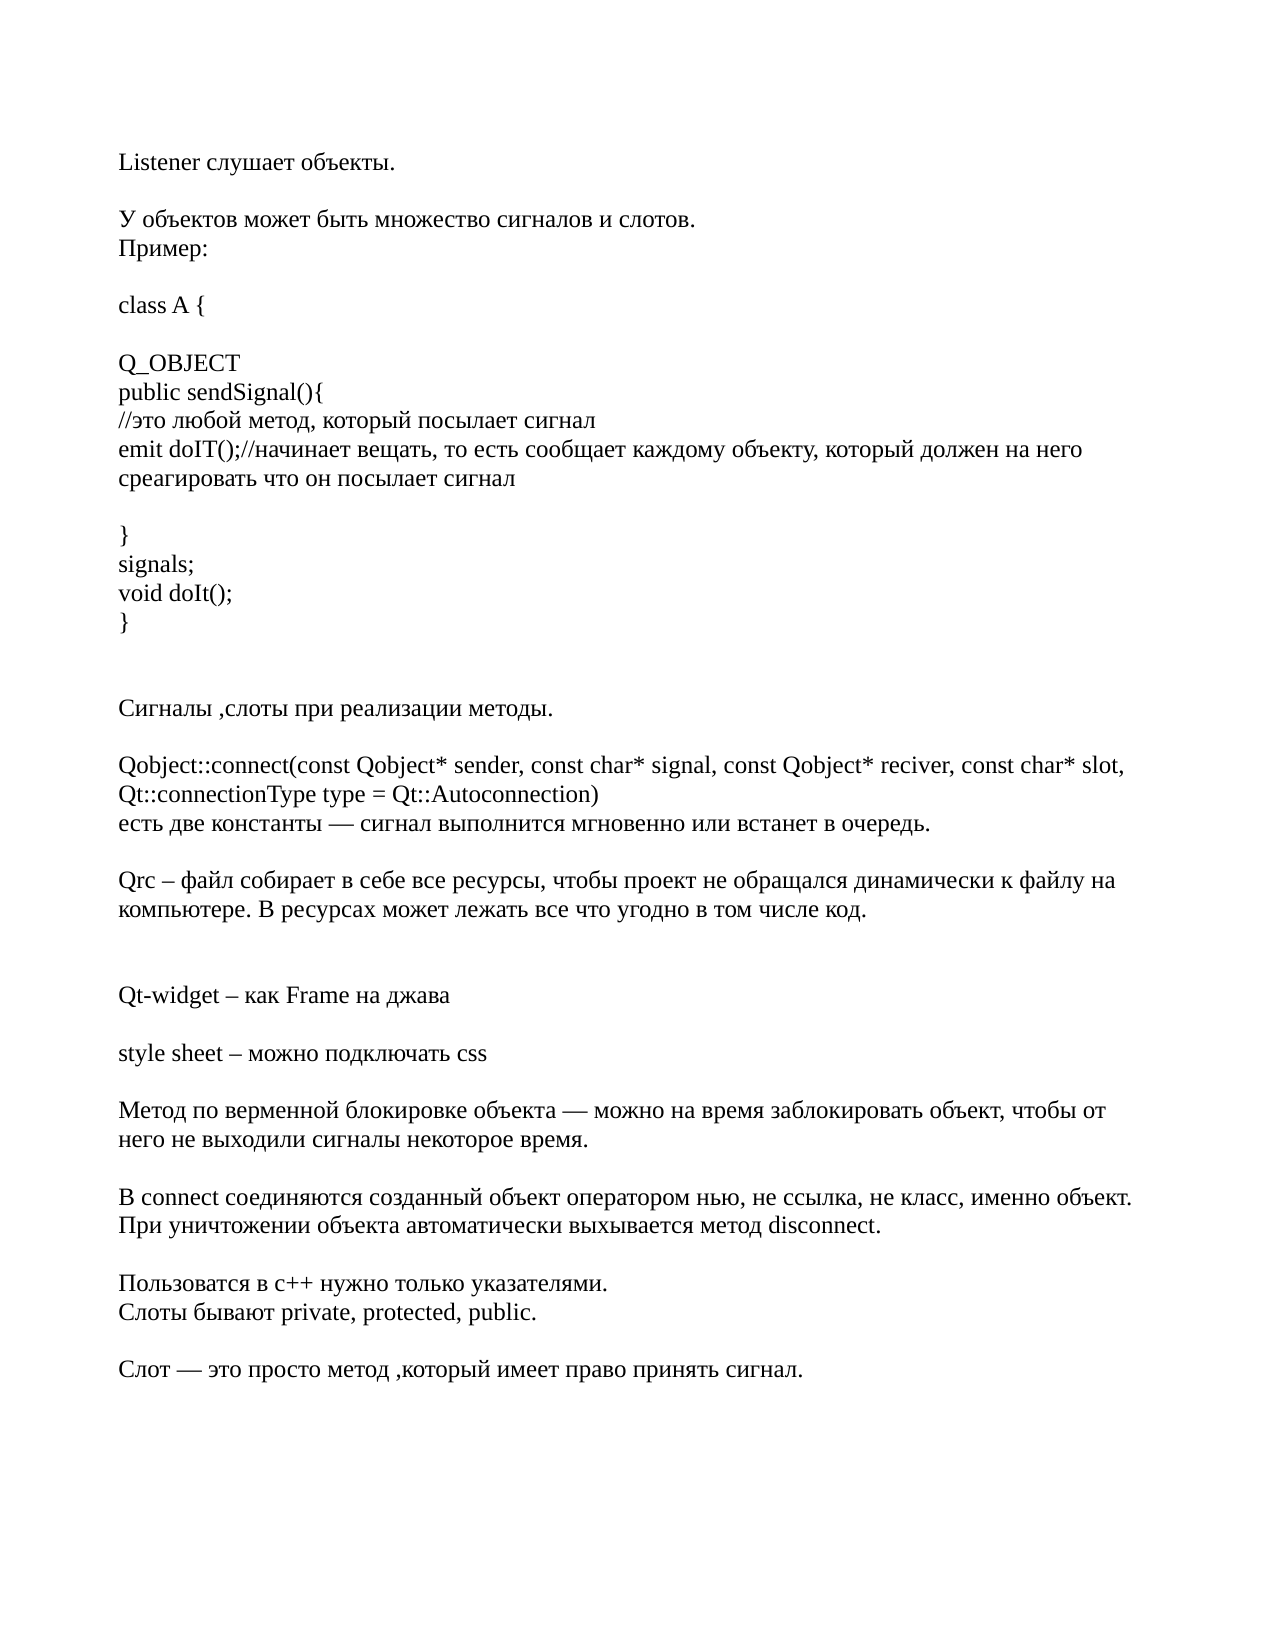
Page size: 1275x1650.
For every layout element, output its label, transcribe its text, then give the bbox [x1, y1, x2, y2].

text Слоты бывают private, protected, public. [118, 1297, 1157, 1326]
text Пример: [118, 233, 1157, 262]
text Метод по верменной блокировке объекта — можно на время заблокировать объект, чтобы от него не выходили сигналы некоторое время. [118, 1096, 1157, 1153]
text void doIt(); [118, 578, 1157, 607]
text Пользоватся в с++ нужно только указателями. [118, 1268, 1157, 1297]
text Qt-widget – как Frame на джава [118, 981, 1157, 1009]
text //это любой метод, который посылает сигнал [118, 406, 1157, 434]
text Listener слушает объекты. [118, 147, 1157, 176]
text signals; [118, 549, 1157, 578]
text public sendSignal(){ [118, 377, 1157, 406]
text Qrc – файл собирает в себе все ресурсы, чтобы проект не обращался динамически к файлу на компьютере. В ресурсах может лежать все что угодно в том числе код. [118, 866, 1157, 923]
text Q_OBJECT [118, 348, 1157, 377]
text В connect соединяются созданный объект оператором нью, не ссылка, не класс, именно объект. При уничтожении объекта автоматически выхывается метод disconnect. [118, 1182, 1157, 1239]
text есть две константы — сигнал выполнится мгновенно или встанет в очередь. [118, 808, 1157, 837]
text } [118, 607, 1157, 636]
text emit doIT();//начинает вещать, то есть сообщает каждому объекту, который должен на него среагировать что он посылает сигнал [118, 434, 1157, 492]
text Слот — это просто метод ,который имеет право принять сигнал. [118, 1354, 1157, 1383]
text Сигналы ,слоты при реализации методы. [118, 693, 1157, 722]
text Qobject::connect(const Qobject* sender, const char* signal, const Qobject* reciver, const char* slot, Qt::connectionType type = Qt::Autoconnection) [118, 751, 1157, 808]
text У объектов может быть множество сигналов и слотов. [118, 204, 1157, 233]
text class A { [118, 291, 1157, 319]
text } [118, 521, 1157, 549]
text style sheet – можно подключать сss [118, 1038, 1157, 1067]
